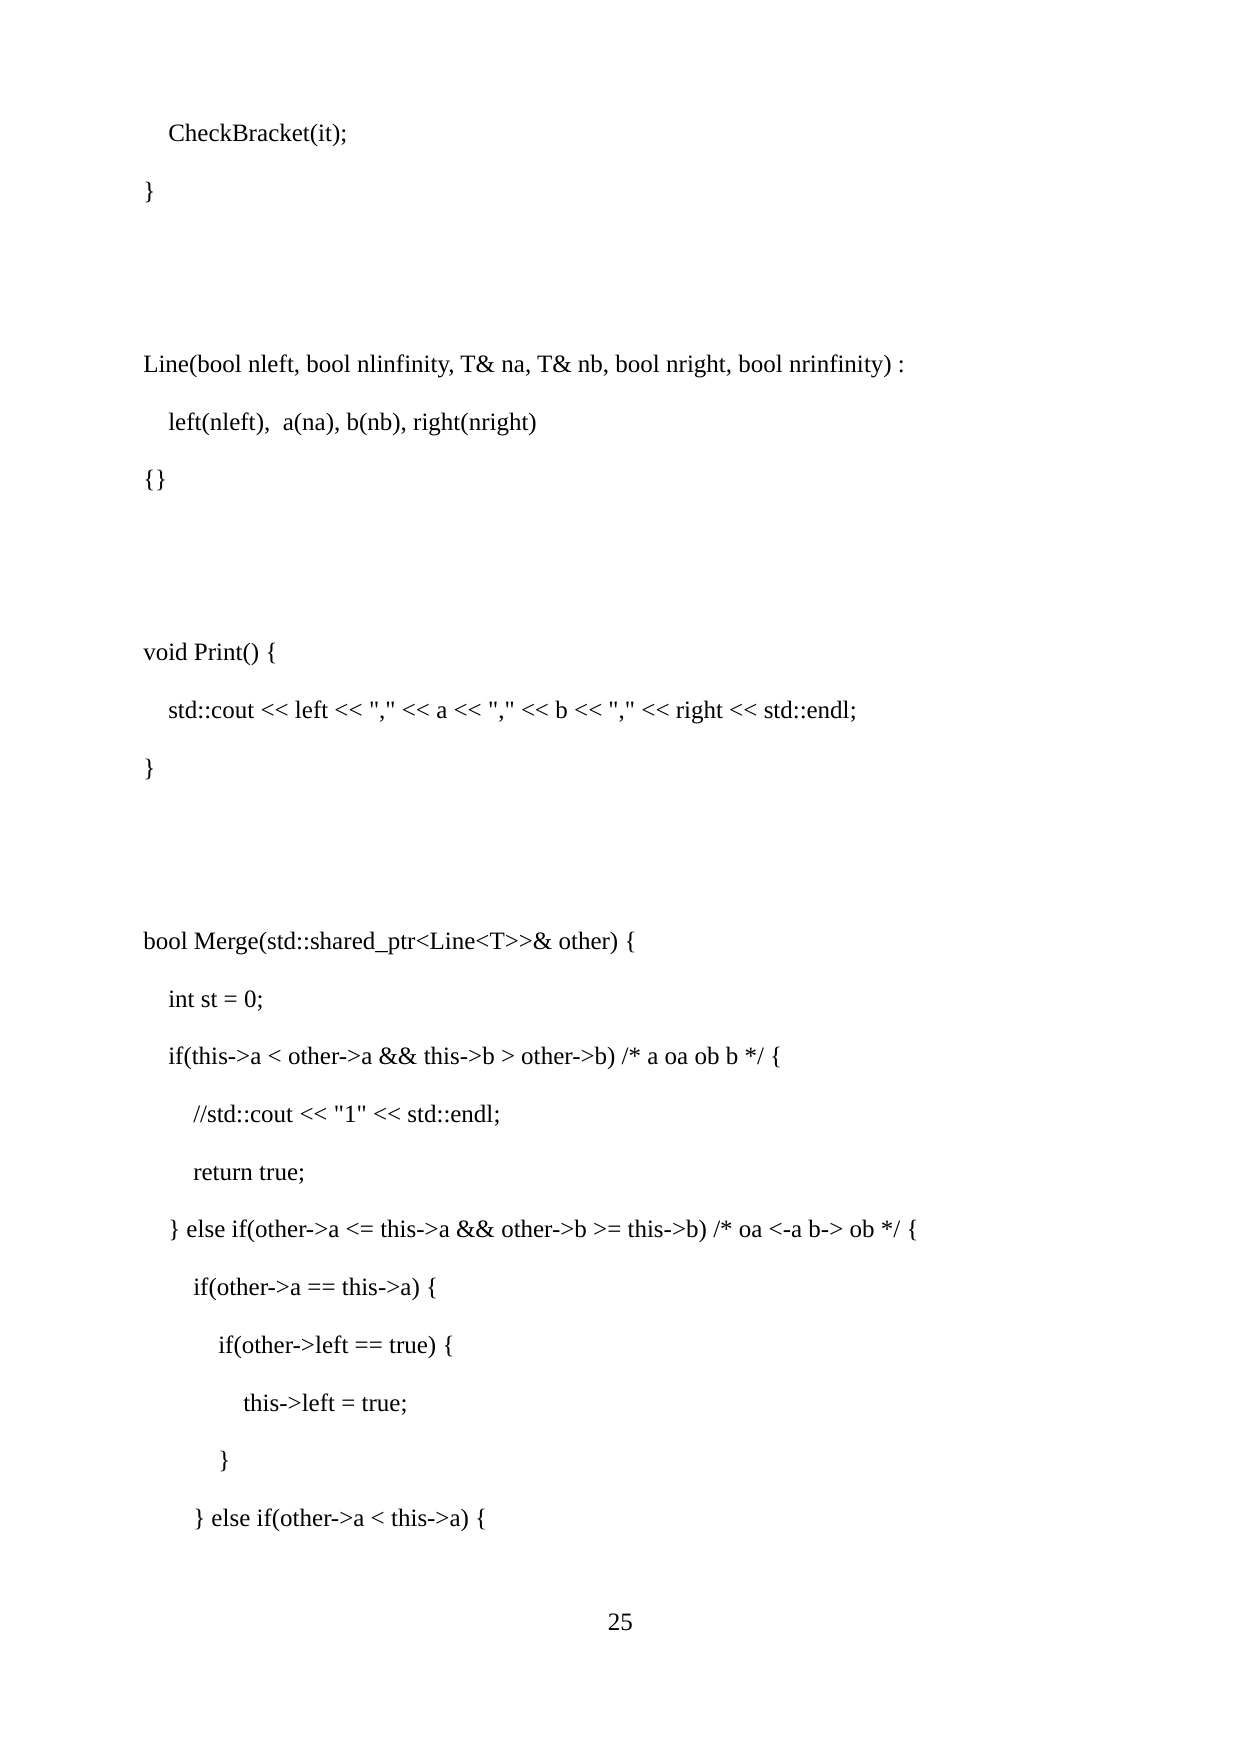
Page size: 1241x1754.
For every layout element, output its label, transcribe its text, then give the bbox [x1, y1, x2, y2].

text return true; [118, 1157, 1122, 1186]
text Line(bool nleft, bool nlinfinity, T& na, T& nb, bool nright, bool nrinfinity) : [118, 349, 1122, 378]
text if(this->a < other->a && this->b > other->b) /* a oa ob b */ { [118, 1041, 1122, 1070]
text } [118, 1445, 1122, 1474]
text left(nleft), a(na), b(nb), right(nright) [118, 407, 1122, 435]
text } [118, 176, 1122, 204]
text //std::cout << "1" << std::endl; [118, 1099, 1122, 1128]
text int st = 0; [118, 984, 1122, 1012]
text if(other->left == true) { [118, 1330, 1122, 1359]
text CheckBracket(it); [118, 118, 1122, 147]
text void Print() { [118, 637, 1122, 666]
text bool Merge(std::shared_ptr<Line<T>>& other) { [118, 926, 1122, 955]
text std::cout << left << "," << a << "," << b << "," << right << std::endl; [118, 695, 1122, 724]
text this->left = true; [118, 1388, 1122, 1416]
text } else if(other->a < this->a) { [118, 1503, 1122, 1532]
text } [118, 753, 1122, 782]
text {} [118, 464, 1122, 493]
text if(other->a == this->a) { [118, 1272, 1122, 1301]
text } else if(other->a <= this->a && other->b >= this->b) /* oa <-a b-> ob */ { [118, 1214, 1122, 1243]
